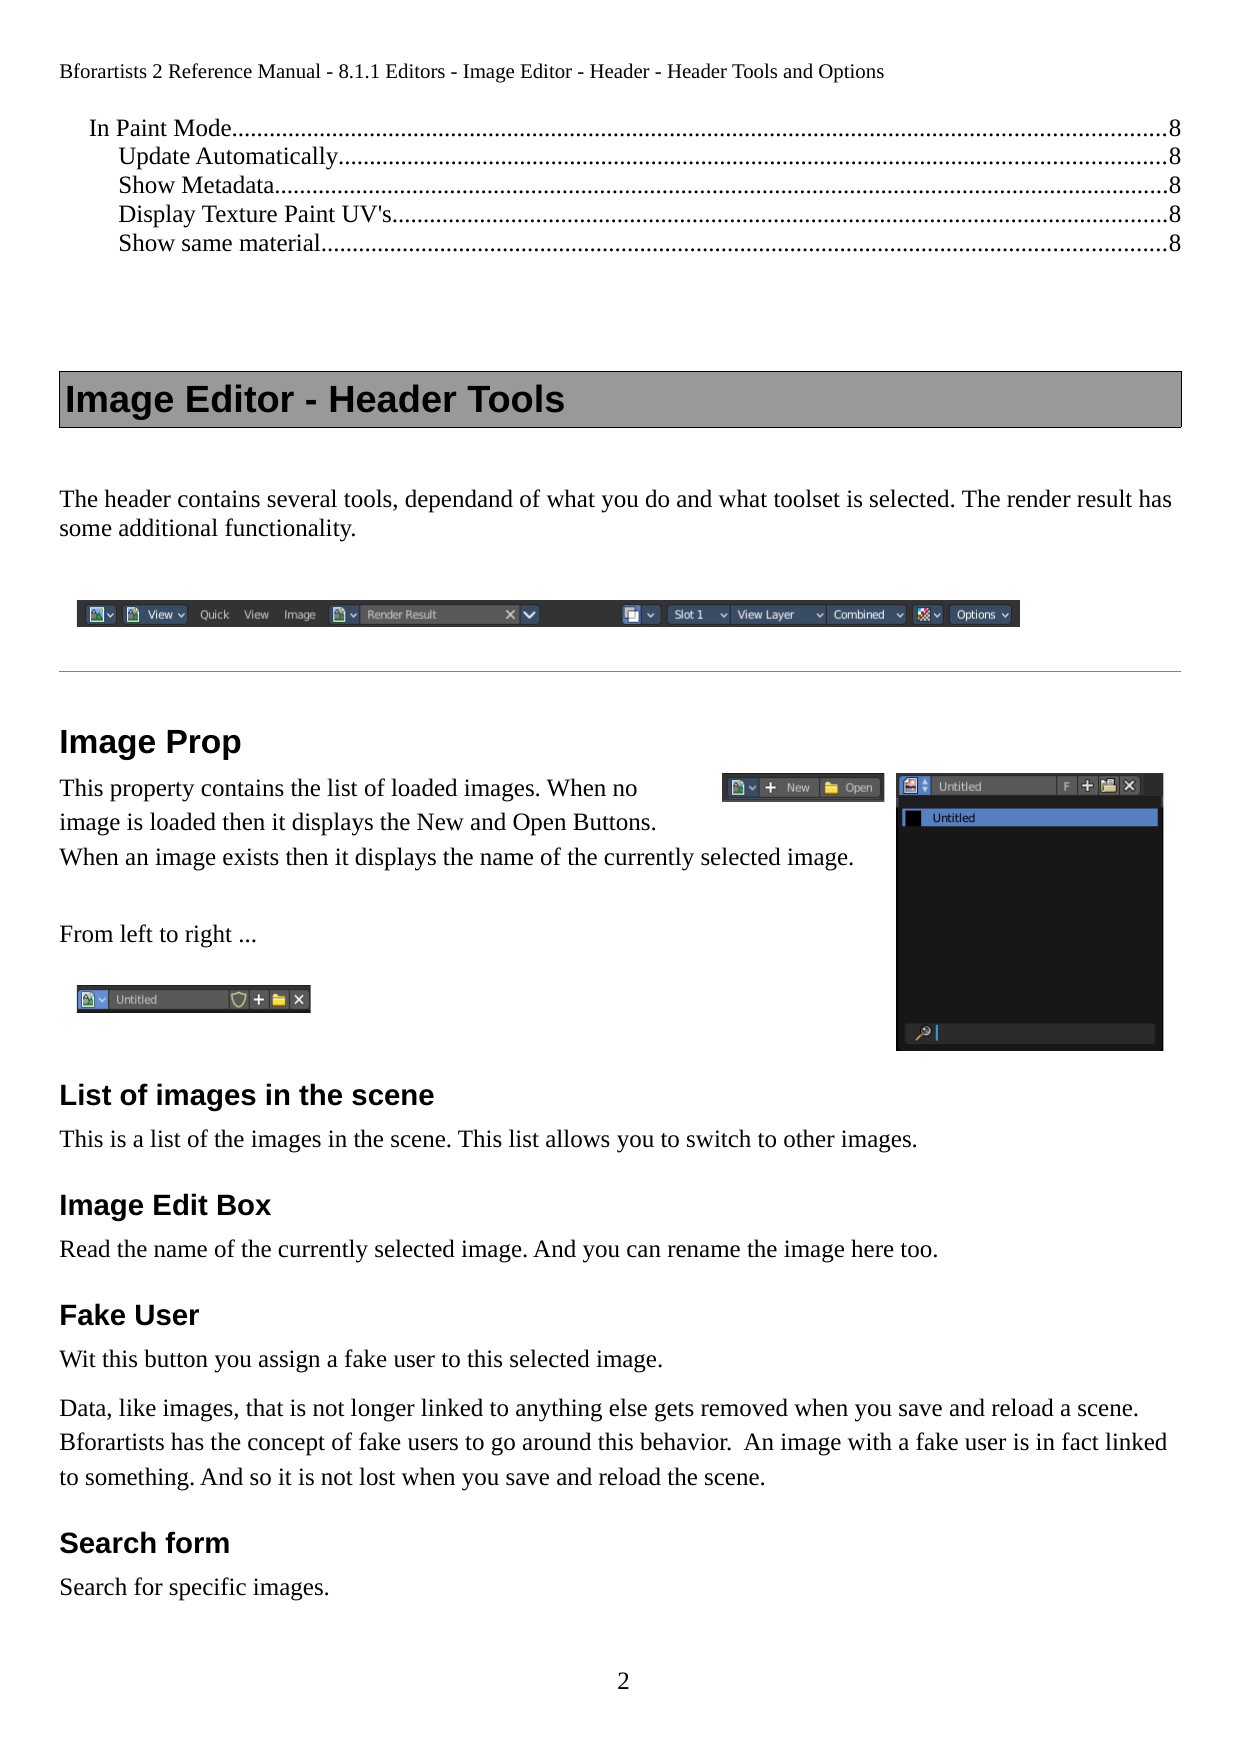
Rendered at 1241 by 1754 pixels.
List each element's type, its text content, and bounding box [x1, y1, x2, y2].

subtitle Fake User [59, 1298, 1181, 1331]
text The header contains several tools, dependand of what you do and what toolset is selected. The render result has some additional functionality. [59, 484, 1181, 542]
text Update Automatically 8 [118, 141, 1181, 170]
picture [76, 600, 1020, 627]
text From left to right ... [59, 919, 896, 948]
picture [896, 773, 1164, 1051]
text This property contains the list of loaded images. When no image is loaded then it displays the New and Open Buttons. When an image exists then it displays the name of the currently selected image. [59, 773, 896, 871]
text Wit this button you assign a fake user to this selected image. [59, 1344, 1181, 1373]
text In Paint Mode 8 [88, 113, 1181, 141]
text Show Metadata 8 [118, 170, 1181, 199]
subtitle Search form [59, 1526, 1181, 1559]
text Display Texture Paint UV's 8 [118, 199, 1181, 228]
text Show same material 8 [118, 228, 1181, 256]
subtitle Image Prop [59, 722, 1181, 760]
picture [722, 773, 885, 802]
subtitle Image Edit Box [59, 1188, 1181, 1222]
subtitle List of images in the scene [59, 1078, 1181, 1112]
text [1164, 919, 1181, 948]
text Read the name of the currently selected image. And you can rename the image here too. [59, 1234, 1181, 1263]
text Data, like images, that is not longer linked to anything else gets removed when you save and reload a scene. Bforartists has the concept of fake users to go around this behavior. An image with a fake user is in fact linked to something. And so it is not lost when you save and reload the scene. [59, 1393, 1181, 1491]
text Search for specific images. [59, 1572, 1181, 1601]
picture [76, 985, 311, 1013]
table_header Image Editor - Header Tools [60, 372, 1181, 427]
text This is a list of the images in the scene. This list allows you to switch to other images. [59, 1124, 1181, 1153]
